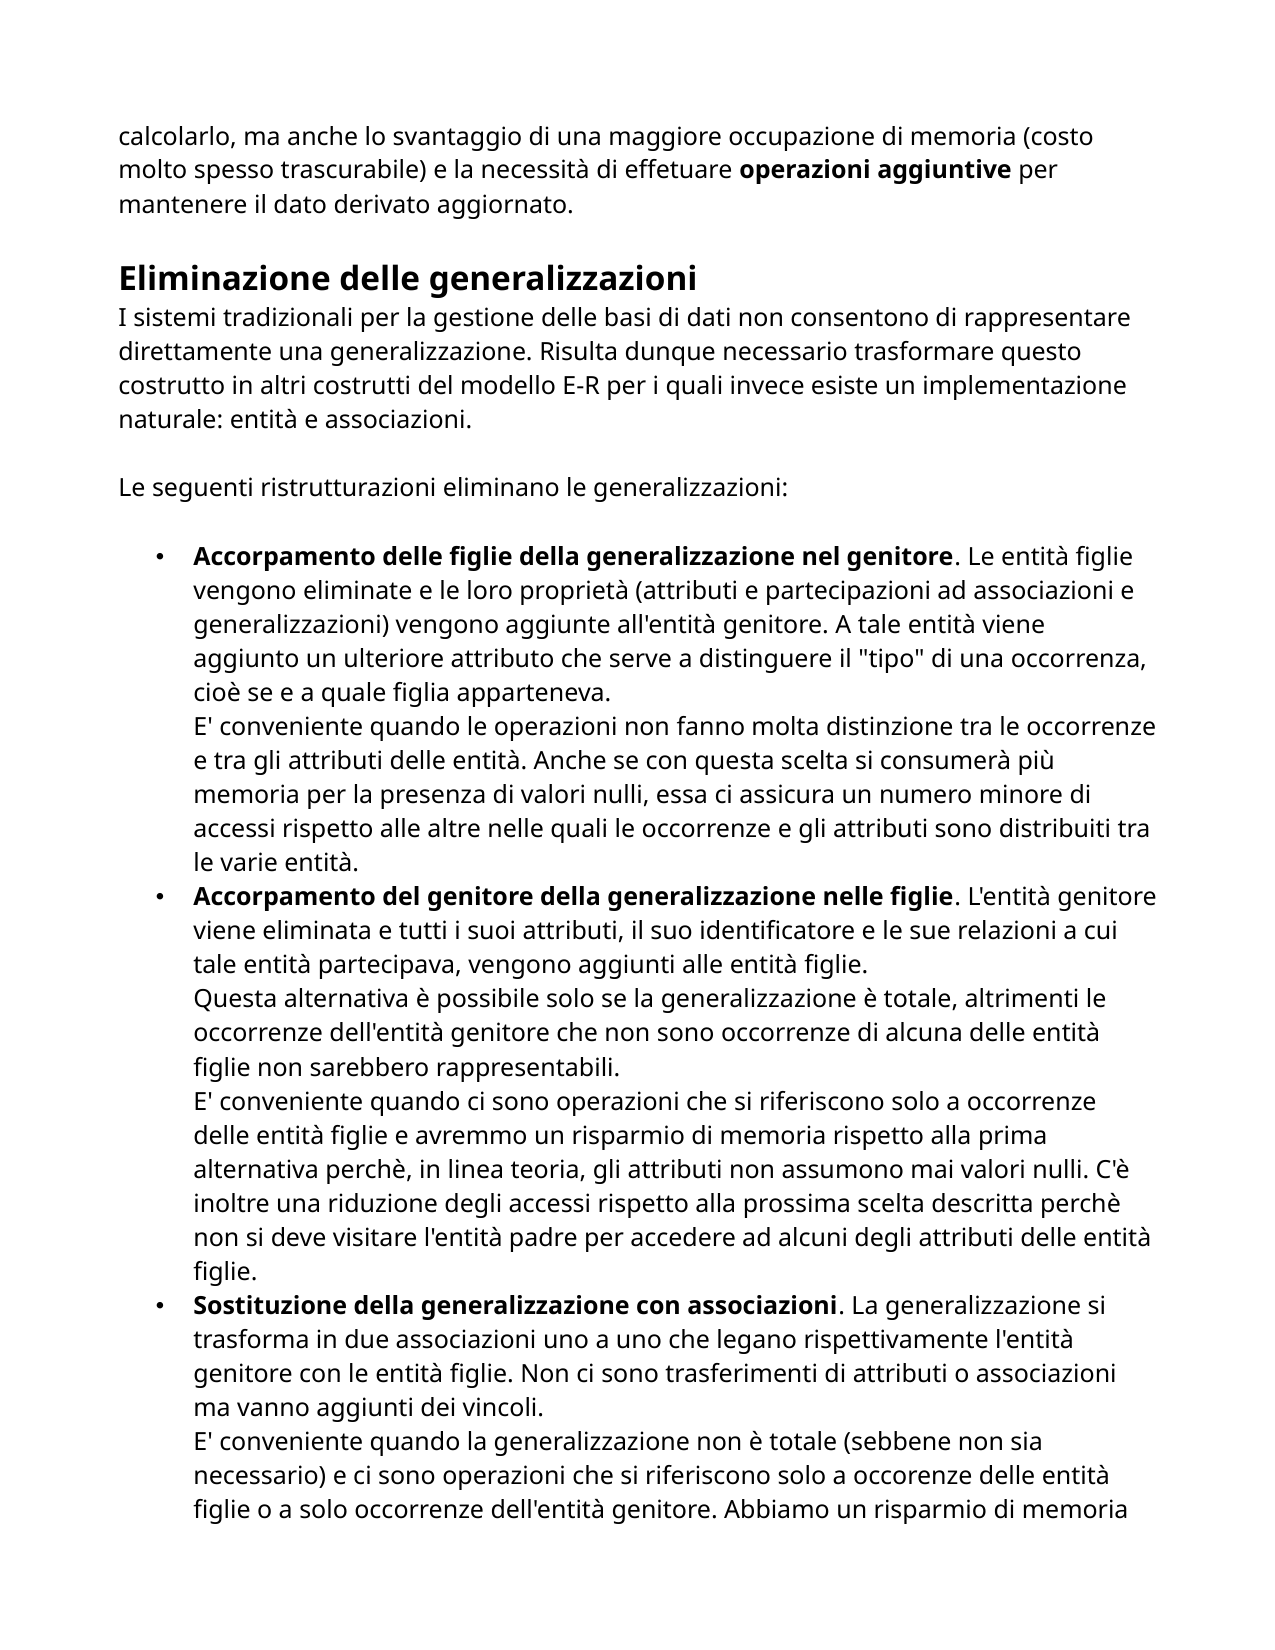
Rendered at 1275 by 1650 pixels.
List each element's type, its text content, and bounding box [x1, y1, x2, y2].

list Accorpamento delle figlie della generalizzazione nel genitore. Le entità figlie vengono eliminate e le loro proprietà (attributi e partecipazioni ad associazioni e generalizzazioni) vengono aggiunte all'entità genitore. A tale entità viene aggiunto un ulteriore attributo che serve a distinguere il "tipo" di una occorrenza, cioè se e a quale figlia apparteneva. E' conveniente quando le operazioni non fanno molta distinzione tra le occorrenze e tra gli attributi delle entità. Anche se con questa scelta si consumerà più memoria per la presenza di valori nulli, essa ci assicura un numero minore di accessi rispetto alle altre nelle quali le occorrenze e gli attributi sono distribuiti tra le varie entità. [156, 538, 1157, 879]
list Accorpamento del genitore della generalizzazione nelle figlie. L'entità genitore viene eliminata e tutti i suoi attributi, il suo identificatore e le sue relazioni a cui tale entità partecipava, vengono aggiunti alle entità figlie. Questa alternativa è possibile solo se la generalizzazione è totale, altrimenti le occorrenze dell'entità genitore che non sono occorrenze di alcuna delle entità figlie non sarebbero rappresentabili. E' conveniente quando ci sono operazioni che si riferiscono solo a occorrenze delle entità figlie e avremmo un risparmio di memoria rispetto alla prima alternativa perchè, in linea teoria, gli attributi non assumono mai valori nulli. C'è inoltre una riduzione degli accessi rispetto alla prossima scelta descritta perchè non si deve visitare l'entità padre per accedere ad alcuni degli attributi delle entità figlie. [156, 879, 1157, 1288]
text I sistemi tradizionali per la gestione delle basi di dati non consentono di rappresentare direttamente una generalizzazione. Risulta dunque necessario trasformare questo costrutto in altri costrutti del modello E-R per i quali invece esiste un implementazione naturale: entità e associazioni. [118, 300, 1157, 436]
text calcolarlo, ma anche lo svantaggio di una maggiore occupazione di memoria (costo molto spesso trascurabile) e la necessità di effetuare operazioni aggiuntive per mantenere il dato derivato aggiornato. [118, 118, 1157, 220]
list Sostituzione della generalizzazione con associazioni. La generalizzazione si trasforma in due associazioni uno a uno che legano rispettivamente l'entità genitore con le entità figlie. Non ci sono trasferimenti di attributi o associazioni ma vanno aggiunti dei vincoli. E' conveniente quando la generalizzazione non è totale (sebbene non sia necessario) e ci sono operazioni che si riferiscono solo a occorenze delle entità figlie o a solo occorrenze dell'entità genitore. Abbiamo un risparmio di memoria [156, 1288, 1157, 1526]
text Eliminazione delle generalizzazioni [118, 254, 1157, 300]
text Le seguenti ristrutturazioni eliminano le generalizzazioni: [118, 470, 1157, 504]
